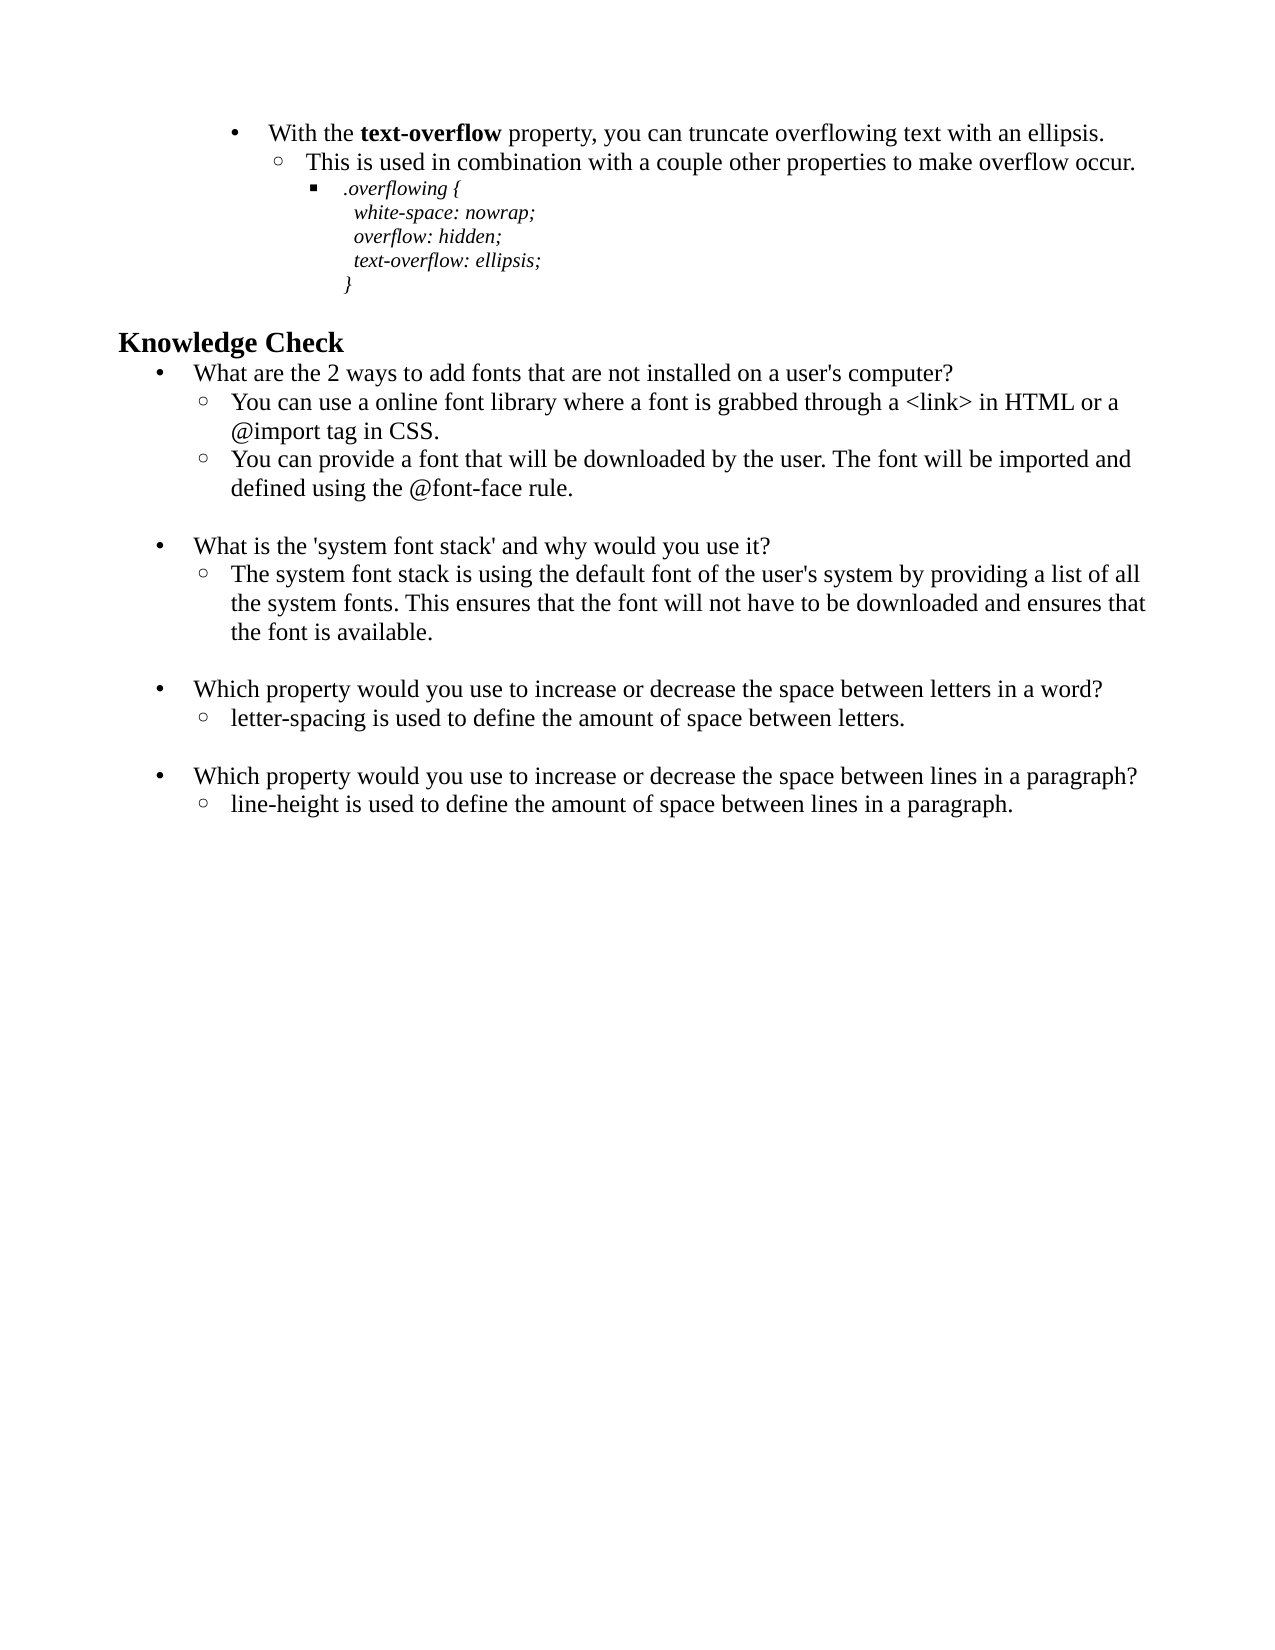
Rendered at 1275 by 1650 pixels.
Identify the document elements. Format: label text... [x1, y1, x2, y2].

list With the text-overflow property, you can truncate overflowing text with an ellipsis. [231, 118, 1157, 147]
list text-overflow: ellipsis; [306, 248, 1157, 272]
list line-height is used to define the amount of space between lines in a paragraph. [193, 789, 1157, 818]
list You can provide a font that will be downloaded by the user. The font will be imported and defined using the @font-face rule. [193, 444, 1157, 502]
list Which property would you use to increase or decrease the space between lines in a paragraph? [156, 761, 1157, 789]
list Which property would you use to increase or decrease the space between letters in a word? [156, 674, 1157, 703]
list } [306, 272, 1157, 296]
list This is used in combination with a couple other properties to make overflow occur. [268, 147, 1157, 176]
list What are the 2 ways to add fonts that are not installed on a user's computer? [156, 358, 1157, 387]
list What is the 'system font stack' and why would you use it? [156, 531, 1157, 559]
list letter-spacing is used to define the amount of space between letters. [193, 703, 1157, 732]
list white-space: nowrap; [306, 200, 1157, 224]
list The system font stack is using the default font of the user's system by providing a list of all the system fonts. This ensures that the font will not have to be downloaded and ensures that the font is available. [193, 559, 1157, 646]
list You can use a online font library where a font is grabbed through a <link> in HTML or a @import tag in CSS. [193, 387, 1157, 444]
list overflow: hidden; [306, 224, 1157, 248]
text Knowledge Check [118, 325, 1157, 358]
list .overflowing { [306, 176, 1157, 200]
